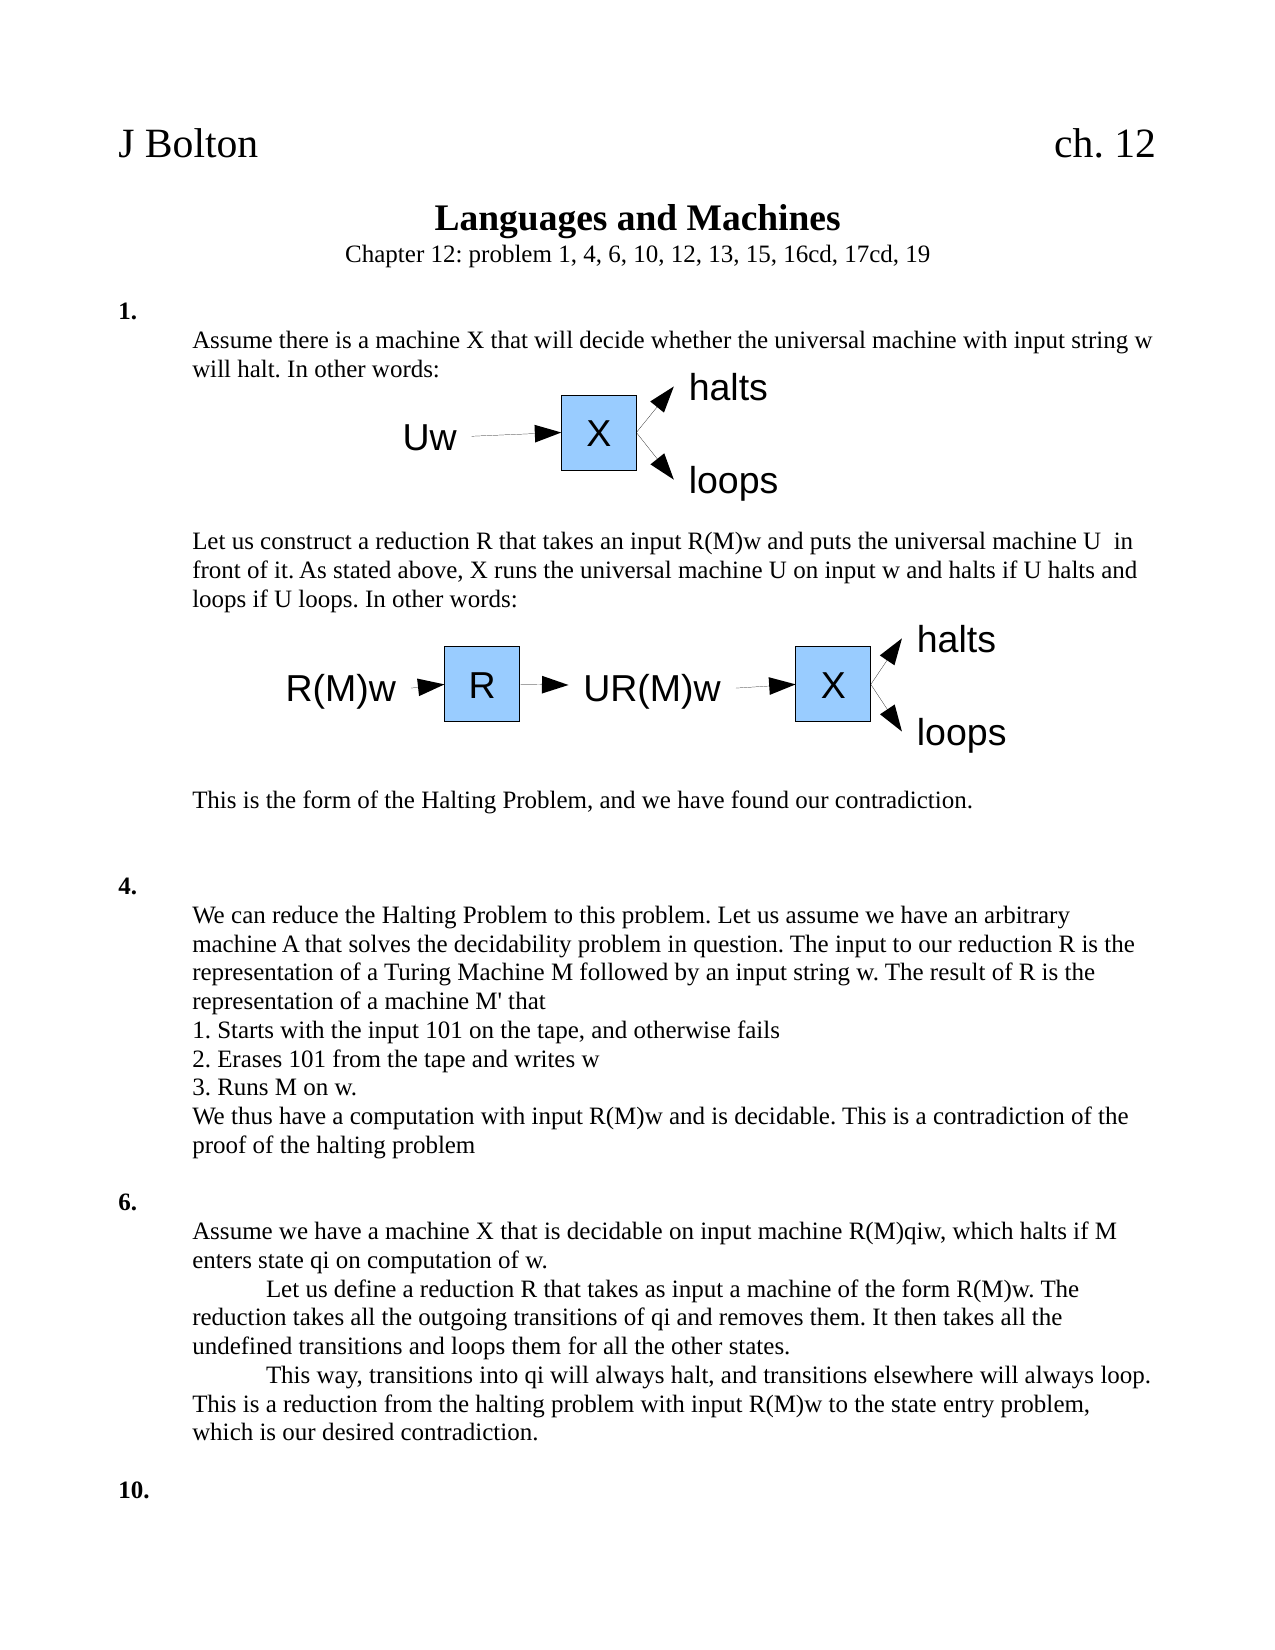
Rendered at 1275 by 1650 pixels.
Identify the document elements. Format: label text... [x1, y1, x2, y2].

text 2. Erases 101 from the tape and writes w [192, 1044, 1157, 1072]
text This way, transitions into qi will always halt, and transitions elsewhere will always loop. This is a reduction from the halting problem with input R(M)w to the state entry problem, which is our desired contradiction. [192, 1360, 1157, 1446]
text 1. [118, 296, 1157, 325]
text 4. [118, 871, 1157, 900]
text 6. [118, 1187, 1157, 1216]
text We can reduce the Halting Problem to this problem. Let us assume we have an arbitrary machine A that solves the decidability problem in question. The input to our reduction R is the representation of a Turing Machine M followed by an input string w. The result of R is the representation of a machine M' that [192, 900, 1157, 1015]
text Assume we have a machine X that is decidable on input machine R(M)qiw, which halts if M enters state qi on computation of w. [192, 1216, 1157, 1274]
text Let us define a reduction R that takes as input a machine of the form R(M)w. The reduction takes all the outgoing transitions of qi and removes them. It then takes all the undefined transitions and loops them for all the other states. [192, 1274, 1157, 1360]
text Assume there is a machine X that will decide whether the universal machine with input string w will halt. In other words: [192, 325, 1157, 382]
text Let us construct a reduction R that takes an input R(M)w and puts the universal machine U in front of it. As stated above, X runs the universal machine U on input w and halts if U halts and loops if U loops. In other words: [192, 526, 1157, 612]
text We thus have a computation with input R(M)w and is decidable. This is a contradiction of the proof of the halting problem [192, 1101, 1157, 1159]
text Languages and Machines [118, 196, 1157, 239]
text 3. Runs M on w. [192, 1072, 1157, 1101]
text 1. Starts with the input 101 on the tape, and otherwise fails [192, 1015, 1157, 1044]
text 10. [118, 1475, 1157, 1504]
text Chapter 12: problem 1, 4, 6, 10, 12, 13, 15, 16cd, 17cd, 19 [118, 239, 1157, 267]
text This is the form of the Halting Problem, and we have found our contradiction. [192, 785, 1157, 814]
